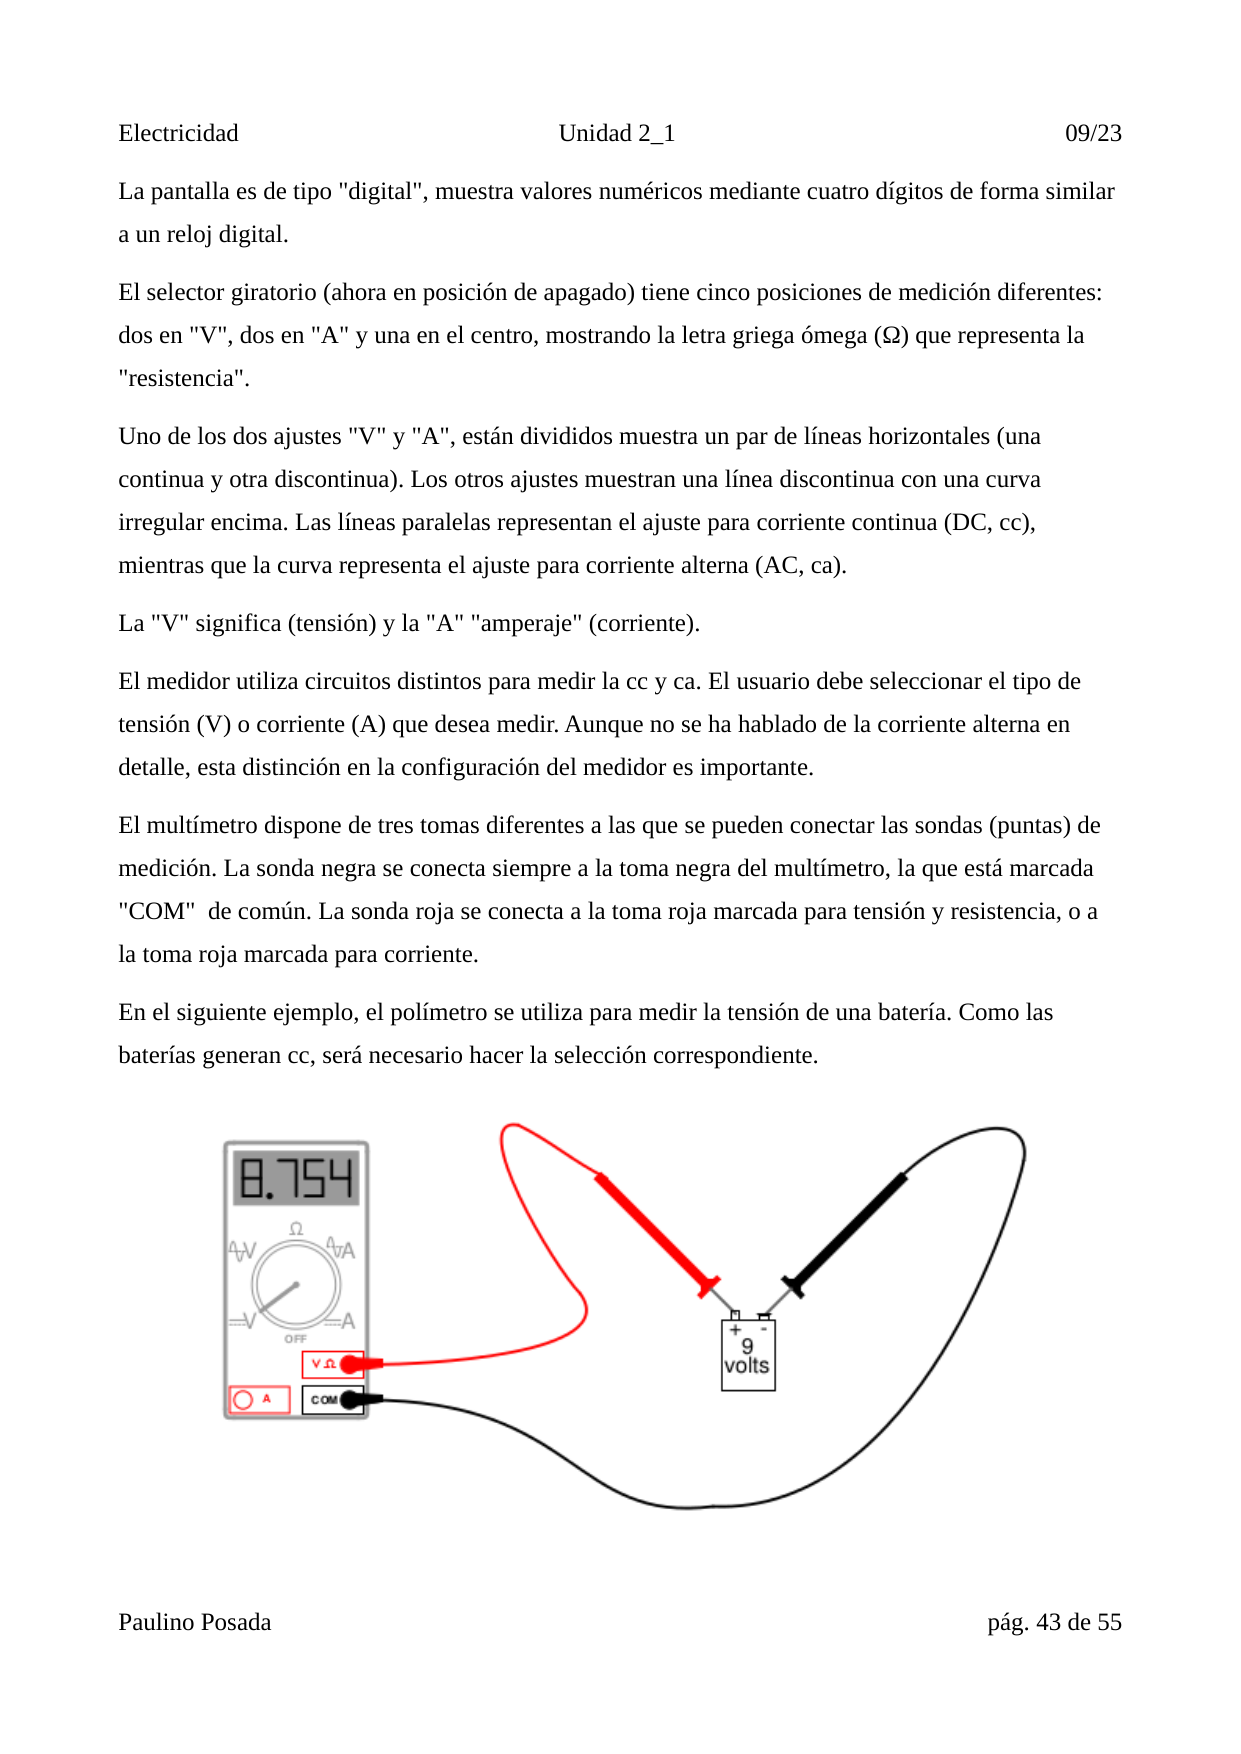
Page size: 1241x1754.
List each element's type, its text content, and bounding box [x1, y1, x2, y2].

text El medidor utiliza circuitos distintos para medir la cc y ca. El usuario debe seleccionar el tipo de tensión (V) o corriente (A) que desea medir. Aunque no se ha hablado de la corriente alterna en detalle, esta distinción en la configuración del medidor es importante. [118, 666, 1122, 781]
text Uno de los dos ajustes "V" y "A", están divididos muestra un par de líneas horizontales (una continua y otra discontinua). Los otros ajustes muestran una línea discontinua con una curva irregular encima. Las líneas paralelas representan el ajuste para corriente continua (DC, cc), mientras que la curva representa el ajuste para corriente alterna (AC, ca). [118, 421, 1122, 579]
text En el siguiente ejemplo, el polímetro se utiliza para medir la tensión de una batería. Como las baterías generan cc, será necesario hacer la selección correspondiente. [118, 997, 1122, 1069]
text El multímetro dispone de tres tomas diferentes a las que se pueden conectar las sondas (puntas) de medición. La sonda negra se conecta siempre a la toma negra del multímetro, la que está marcada "COM" de común. La sonda roja se conecta a la toma roja marcada para tensión y resistencia, o a la toma roja marcada para corriente. [118, 810, 1122, 968]
text El selector giratorio (ahora en posición de apagado) tiene cinco posiciones de medición diferentes: dos en "V", dos en "A" y una en el centro, mostrando la letra griega ómega (Ω) que representa la "resistencia". [118, 277, 1122, 392]
text La pantalla es de tipo "digital", muestra valores numéricos mediante cuatro dígitos de forma similar a un reloj digital. [118, 176, 1122, 248]
picture [205, 1096, 1035, 1520]
text La "V" significa (tensión) y la "A" "amperaje" (corriente). [118, 608, 1122, 637]
